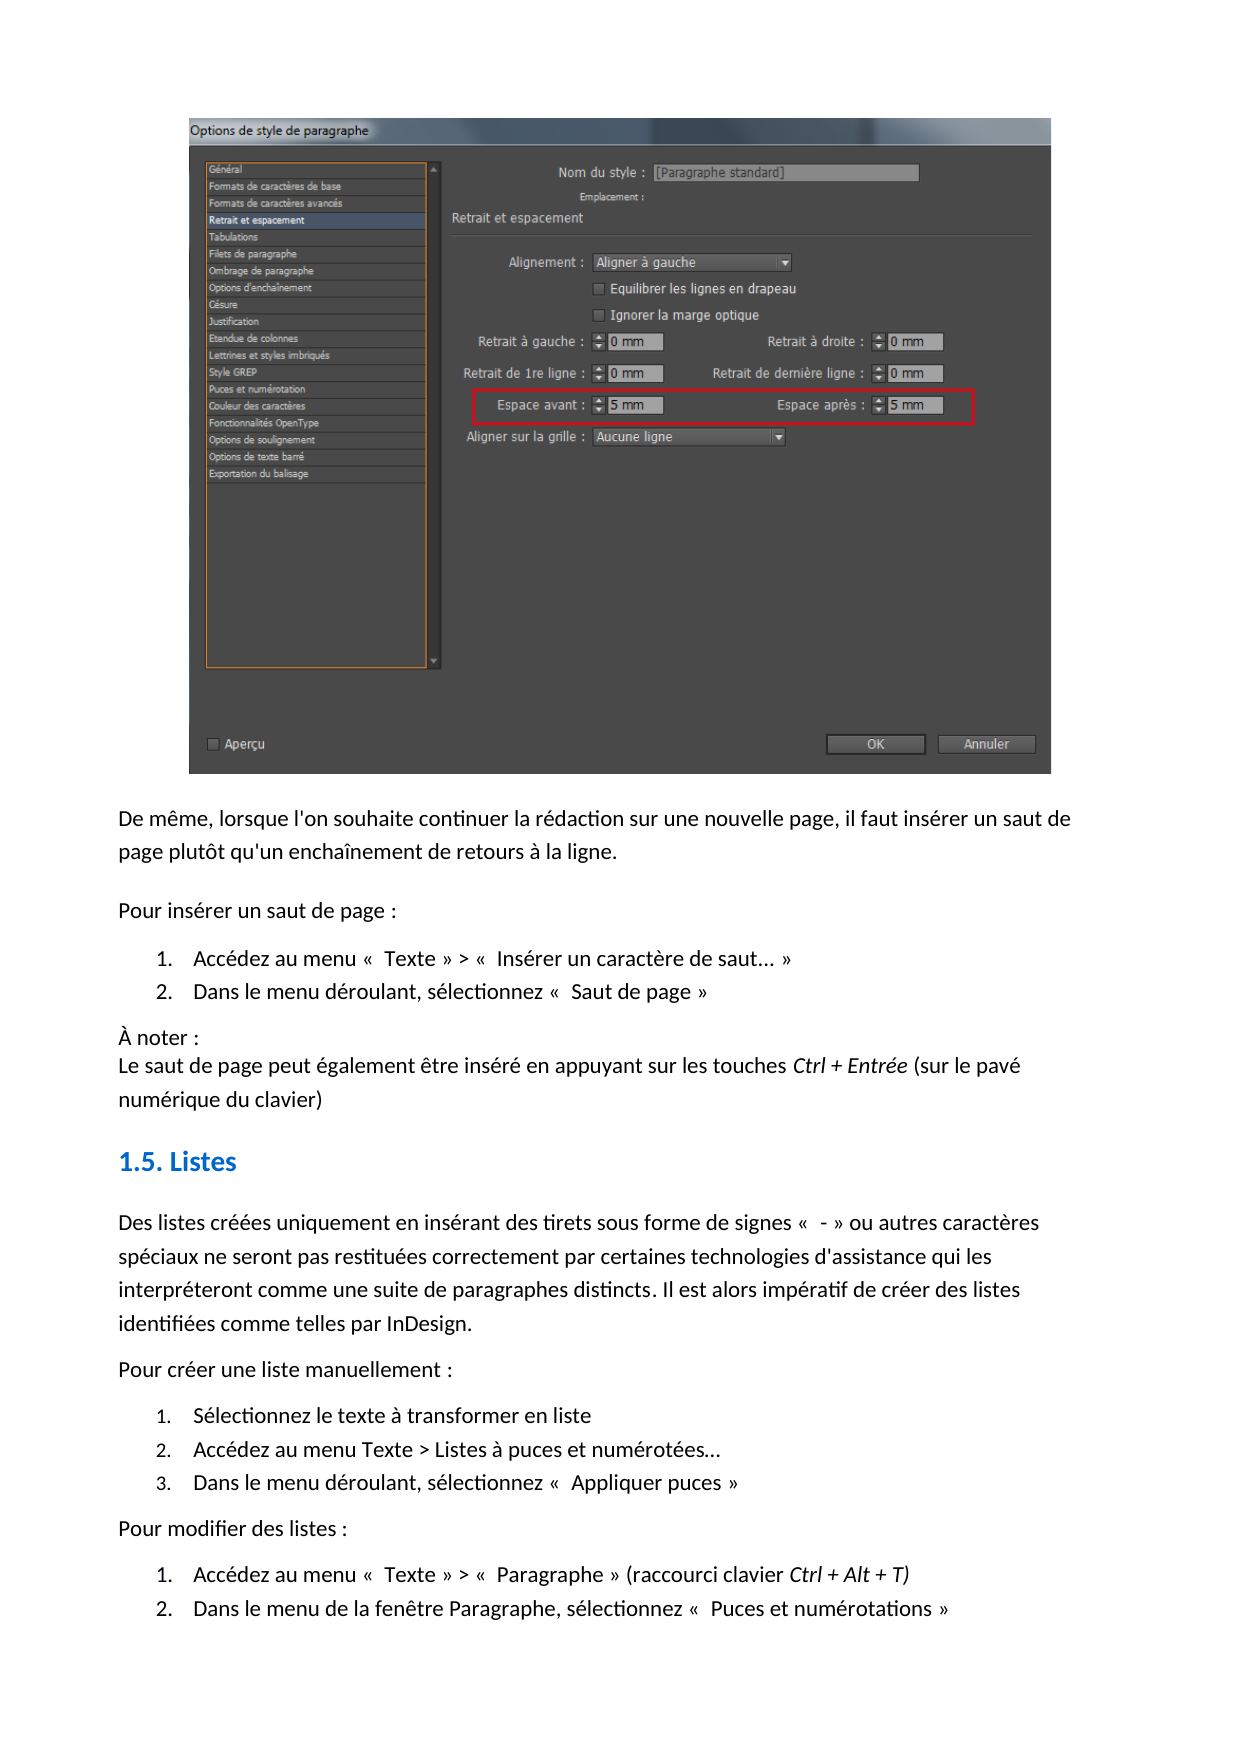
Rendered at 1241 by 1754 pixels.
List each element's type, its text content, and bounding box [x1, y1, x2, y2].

text De même, lorsque l'on souhaite continuer la rédaction sur une nouvelle page, il faut insérer un saut de page plutôt qu'un enchaînement de retours à la ligne. [118, 804, 1122, 865]
subtitle 1.5. Listes [118, 1143, 1122, 1179]
list Dans le menu déroulant, sélectionnez « Saut de page » [156, 977, 1122, 1005]
text Le saut de page peut également être inséré en appuyant sur les touches Ctrl + Entrée (sur le pavé numérique du clavier) [118, 1051, 1122, 1113]
list Accédez au menu « Texte » > « Paragraphe » (raccourci clavier Ctrl + Alt + T) [156, 1560, 1122, 1588]
list Accédez au menu « Texte » > « Insérer un caractère de saut... » [156, 944, 1122, 972]
text Pour insérer un saut de page : [118, 896, 1122, 924]
text Pour modifier des listes : [118, 1514, 1122, 1542]
picture [189, 118, 1052, 774]
list Accédez au menu Texte > Listes à puces et numérotées… [156, 1435, 1122, 1463]
list Dans le menu déroulant, sélectionnez « Appliquer puces » [156, 1468, 1122, 1496]
list Sélectionnez le texte à transformer en liste [156, 1401, 1122, 1429]
text à noter : [118, 1023, 1122, 1051]
text Des listes créées uniquement en insérant des tirets sous forme de signes « - » ou autres caractères spéciaux ne seront pas restituées correctement par certaines technologies d'assistance qui les interpréteront comme une suite de paragraphes distincts. Il est alors impératif de créer des listes identifiées comme telles par InDesign. [118, 1208, 1122, 1337]
text Pour créer une liste manuellement : [118, 1355, 1122, 1383]
list Dans le menu de la fenêtre Paragraphe, sélectionnez « Puces et numérotations » [156, 1594, 1122, 1622]
